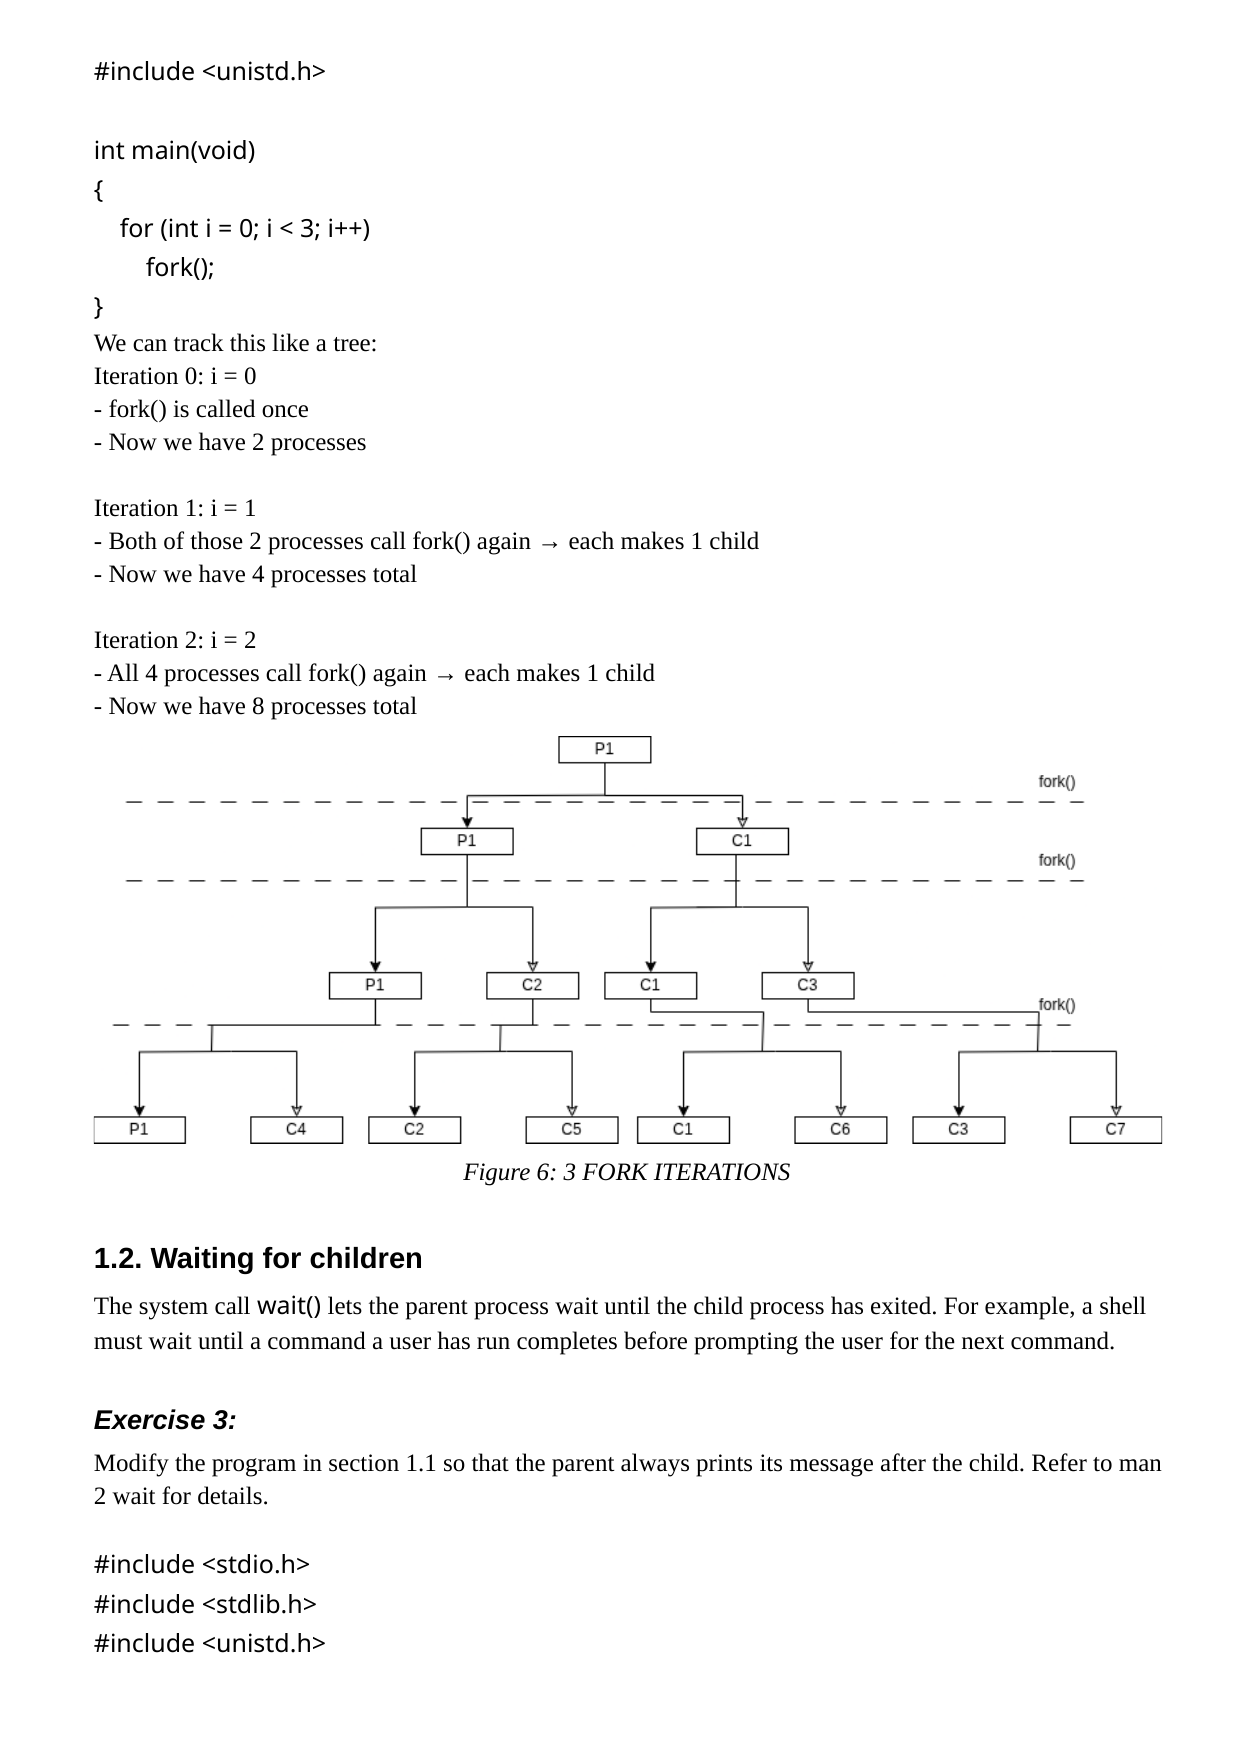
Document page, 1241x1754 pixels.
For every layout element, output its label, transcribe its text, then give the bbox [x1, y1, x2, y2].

text for (int i = 0; i < 3; i++) [94, 211, 1162, 245]
text int main(void) [94, 132, 1162, 166]
text #include <unistd.h> [94, 1626, 1162, 1659]
text } [94, 289, 1162, 323]
text - Now we have 2 processes [94, 427, 1162, 456]
text - Now we have 4 processes total [94, 559, 1162, 588]
text Iteration 1: i = 1 [94, 493, 1162, 522]
text Iteration 2: i = 2 [94, 625, 1162, 654]
text Figure 6: 3 FORK ITERATIONS [94, 1144, 1162, 1185]
text Iteration 0: i = 0 [94, 361, 1162, 390]
picture [93, 736, 1163, 1144]
text Modify the program in section 1.1 so that the parent always prints its message after the child. Refer to man 2 wait for details. [94, 1448, 1162, 1510]
text We can track this like a tree: [94, 328, 1162, 357]
subtitle 1.2. Waiting for children [94, 1241, 1162, 1275]
text { [94, 171, 1162, 206]
text - fork() is called once [94, 394, 1162, 423]
text #include <unistd.h> [94, 54, 1162, 88]
text fork(); [94, 250, 1162, 284]
text - Now we have 8 processes total [94, 691, 1162, 720]
text #include <stdlib.h> [94, 1586, 1162, 1620]
text The system call wait() lets the parent process wait until the child process has exited. For example, a shell must wait until a command a user has run completes before prompting the user for the next command. [94, 1287, 1162, 1354]
text - Both of those 2 processes call fork() again → each makes 1 child [94, 526, 1162, 555]
text #include <stdio.h> [94, 1547, 1162, 1581]
text - All 4 processes call fork() again → each makes 1 child [94, 658, 1162, 687]
subtitle Exercise 3: [94, 1404, 1162, 1436]
